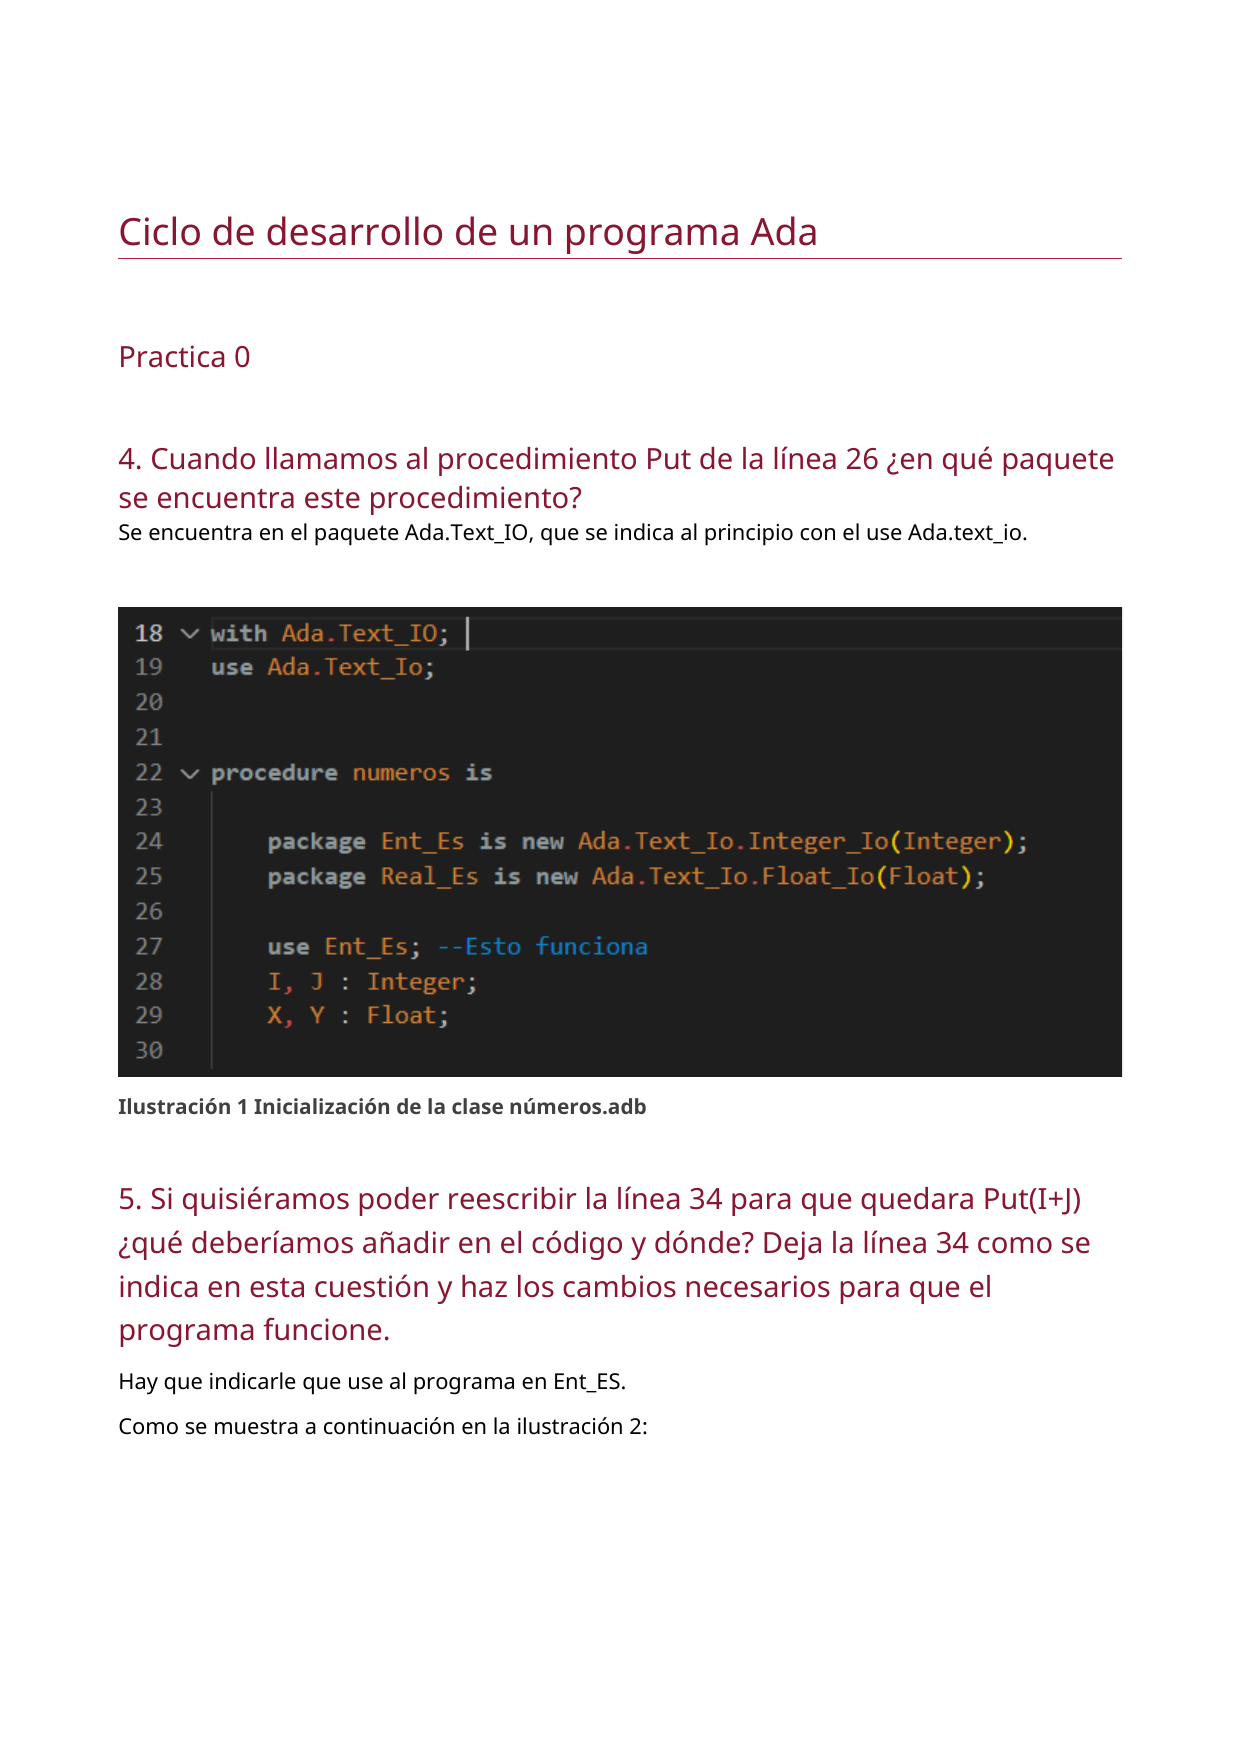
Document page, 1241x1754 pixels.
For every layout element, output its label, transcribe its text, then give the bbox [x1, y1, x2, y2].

subtitle Ciclo de desarrollo de un programa Ada [118, 205, 1122, 258]
text Ilustración 1 Inicialización de la clase números.adb [118, 1092, 1122, 1121]
text Se encuentra en el paquete Ada.Text_IO, que se indica al principio con el use Ada.text_io. [118, 517, 1122, 547]
subtitle 4. Cuando llamamos al procedimiento Put de la línea 26 ¿en qué paquete se encuentra este procedimiento? [118, 438, 1122, 517]
text Como se muestra a continuación en la ilustración 2: [118, 1411, 1122, 1441]
text Hay que indicarle que use al programa en Ent_ES. [118, 1366, 1122, 1395]
text 5. Si quisiéramos poder reescribir la línea 34 para que quedara Put(I+J) ¿qué deberíamos añadir en el código y dónde? Deja la línea 34 como se indica en esta cuestión y haz los cambios necesarios para que el programa funcione. [118, 1178, 1122, 1349]
subtitle Practica 0 [118, 336, 1122, 376]
